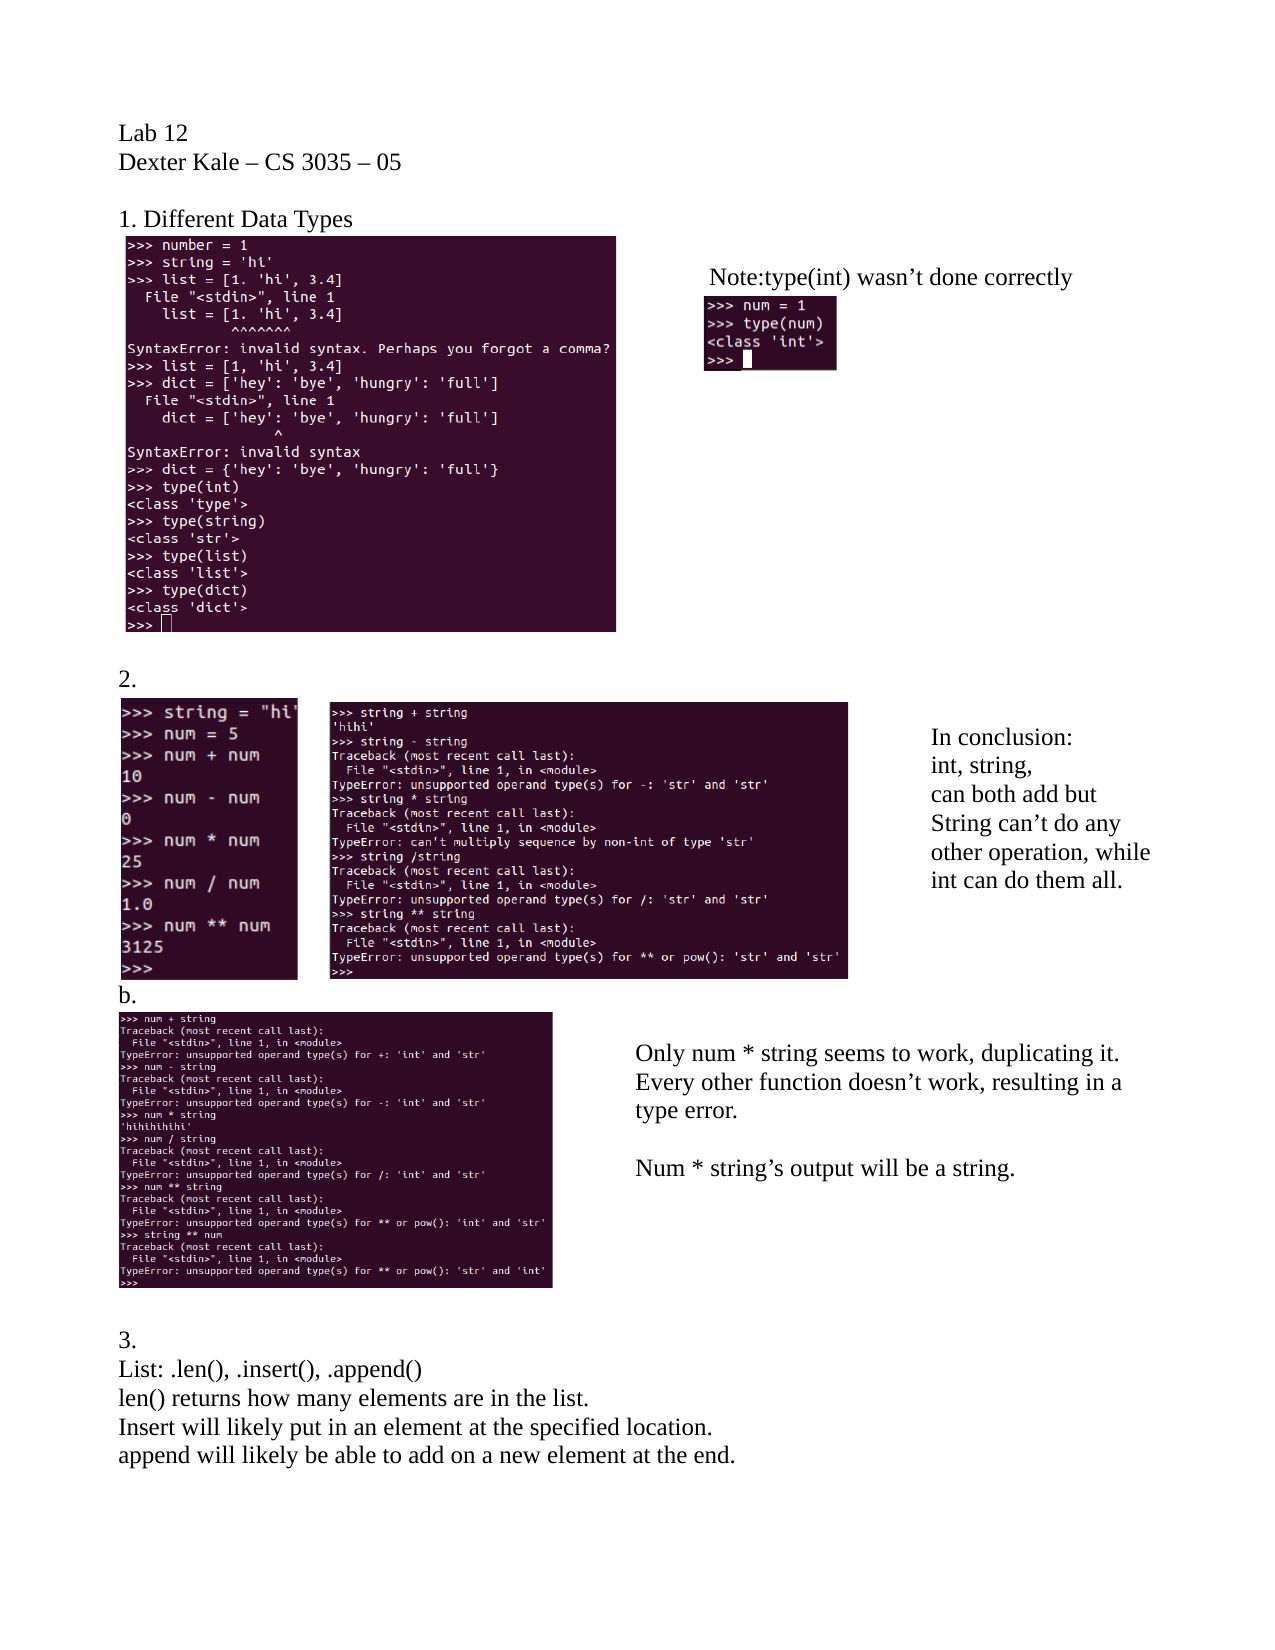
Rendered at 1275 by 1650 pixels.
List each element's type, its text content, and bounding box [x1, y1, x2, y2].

text In conclusion: [849, 722, 1157, 751]
picture [329, 702, 849, 979]
text len() returns how many elements are in the list. [118, 1383, 1157, 1412]
text Num * string’s output will be a string. [553, 1153, 1157, 1182]
text b. [118, 981, 1157, 1009]
text 3. [118, 1326, 1157, 1354]
text Dexter Kale – CS 3035 – 05 [118, 147, 1157, 176]
text List: .len(), .insert(), .append() [118, 1354, 1157, 1383]
text String can’t do any other operation, while int can do them all. [849, 808, 1157, 894]
text 1. Different Data Types [118, 204, 1157, 233]
text append will likely be able to add on a new element at the end. [118, 1441, 1157, 1469]
picture [703, 296, 837, 371]
text Every other function doesn’t work, resulting in a type error. [553, 1067, 1157, 1124]
picture [121, 698, 298, 980]
text int, string, can both add but [849, 751, 1157, 808]
text [298, 808, 329, 894]
picture [125, 236, 617, 632]
text Note:type(int) wasn’t done correctly [617, 262, 1157, 291]
text Insert will likely put in an element at the specified location. [118, 1412, 1157, 1441]
text [298, 751, 329, 808]
text [298, 722, 329, 751]
picture [118, 1012, 553, 1288]
text Lab 12 [118, 118, 1157, 147]
text Only num * string seems to work, duplicating it. [553, 1038, 1157, 1067]
text 2. [118, 664, 1157, 693]
